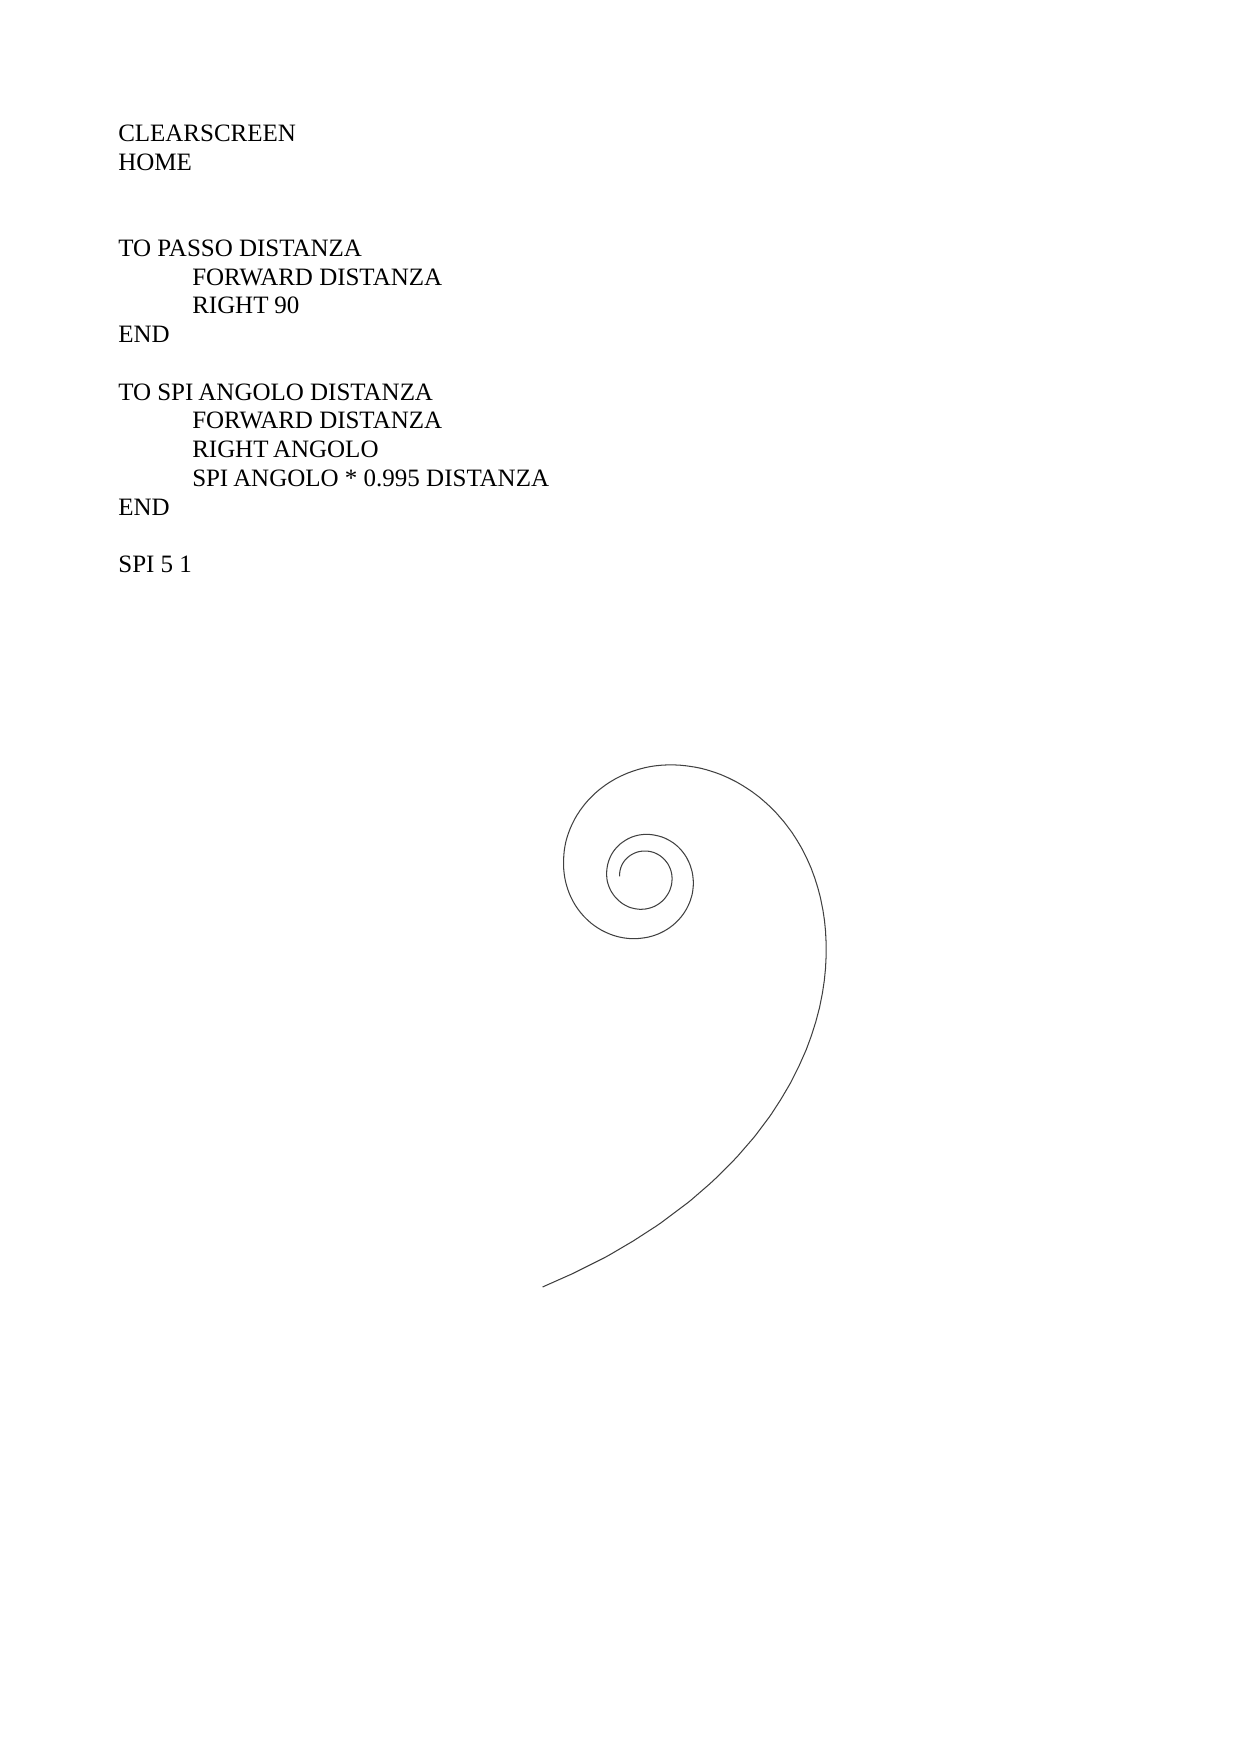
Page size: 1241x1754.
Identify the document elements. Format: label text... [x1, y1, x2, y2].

text SPI ANGOLO * 0.995 DISTANZA [118, 463, 1122, 492]
text FORWARD DISTANZA [118, 406, 1122, 434]
text SPI 5 1 [118, 549, 1122, 578]
text TO PASSO DISTANZA [118, 233, 1122, 262]
text RIGHT ANGOLO [118, 434, 1122, 463]
text HOME [118, 147, 1122, 176]
text END [118, 319, 1122, 348]
text TO SPI ANGOLO DISTANZA [118, 377, 1122, 406]
text RIGHT 90 [118, 291, 1122, 319]
text FORWARD DISTANZA [118, 262, 1122, 291]
text CLEARSCREEN [118, 118, 1122, 147]
text END [118, 492, 1122, 521]
